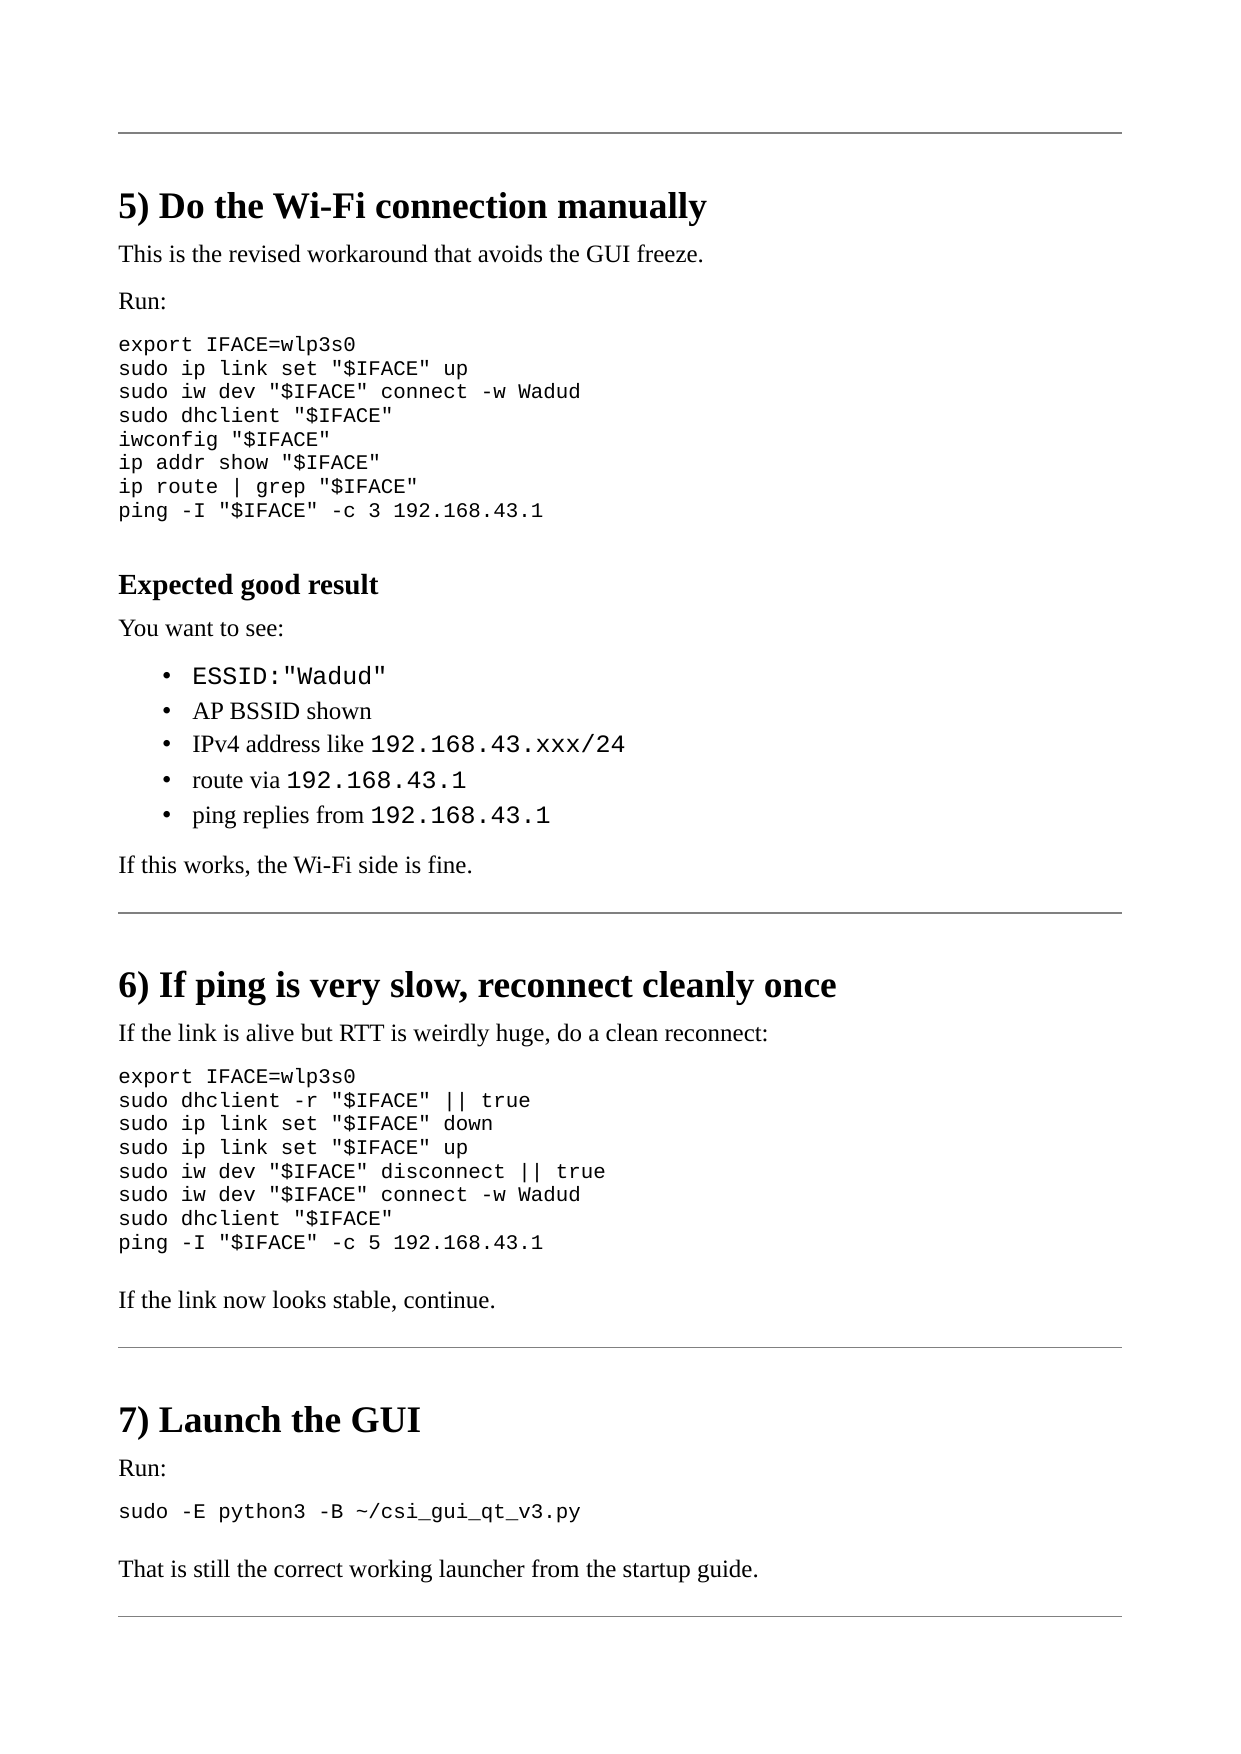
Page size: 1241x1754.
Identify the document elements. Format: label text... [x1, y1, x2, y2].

text sudo ip link set "$IFACE" up [118, 1137, 1122, 1161]
text sudo iw dev "$IFACE" disconnect || true [118, 1161, 1122, 1184]
text Run: [118, 286, 1122, 315]
text That is still the correct working launcher from the startup guide. [118, 1554, 1122, 1583]
text If the link now looks stable, continue. [118, 1285, 1122, 1313]
text ping -I "$IFACE" -c 3 192.168.43.1 [118, 499, 1122, 523]
text ping -I "$IFACE" -c 5 192.168.43.1 [118, 1232, 1122, 1255]
text iwconfig "$IFACE" [118, 429, 1122, 452]
text ip route | grep "$IFACE" [118, 476, 1122, 499]
text ip addr show "$IFACE" [118, 452, 1122, 476]
text sudo dhclient "$IFACE" [118, 405, 1122, 429]
text export IFACE=wlp3s0 [118, 1066, 1122, 1090]
text sudo iw dev "$IFACE" connect -w Wadud [118, 1184, 1122, 1208]
text sudo dhclient "$IFACE" [118, 1208, 1122, 1232]
text export IFACE=wlp3s0 [118, 334, 1122, 358]
text sudo ip link set "$IFACE" up [118, 358, 1122, 381]
text sudo ip link set "$IFACE" down [118, 1113, 1122, 1137]
list AP BSSID shown [162, 696, 1122, 725]
text This is the revised workaround that avoids the GUI freeze. [118, 239, 1122, 268]
subtitle Expected good result [118, 567, 1122, 601]
text You want to see: [118, 613, 1122, 642]
text Run: [118, 1453, 1122, 1482]
subtitle 5) Do the Wi-Fi connection manually [118, 183, 1122, 226]
text sudo dhclient -r "$IFACE" || true [118, 1090, 1122, 1113]
list ping replies from 192.168.43.1 [162, 800, 1122, 831]
text sudo iw dev "$IFACE" connect -w Wadud [118, 381, 1122, 405]
text If this works, the Wi-Fi side is fine. [118, 850, 1122, 879]
subtitle 6) If ping is very slow, reconnect cleanly once [118, 963, 1122, 1006]
text sudo -E python3 -B ~/csi_gui_qt_v3.py [118, 1501, 1122, 1524]
text If the link is alive but RTT is weirdly huge, do a clean reconnect: [118, 1018, 1122, 1047]
list IPv4 address like 192.168.43.xxx/24 [162, 729, 1122, 760]
subtitle 7) Launch the GUI [118, 1397, 1122, 1441]
list ESSID:"Wadud" [162, 661, 1122, 692]
list route via 192.168.43.1 [162, 765, 1122, 796]
